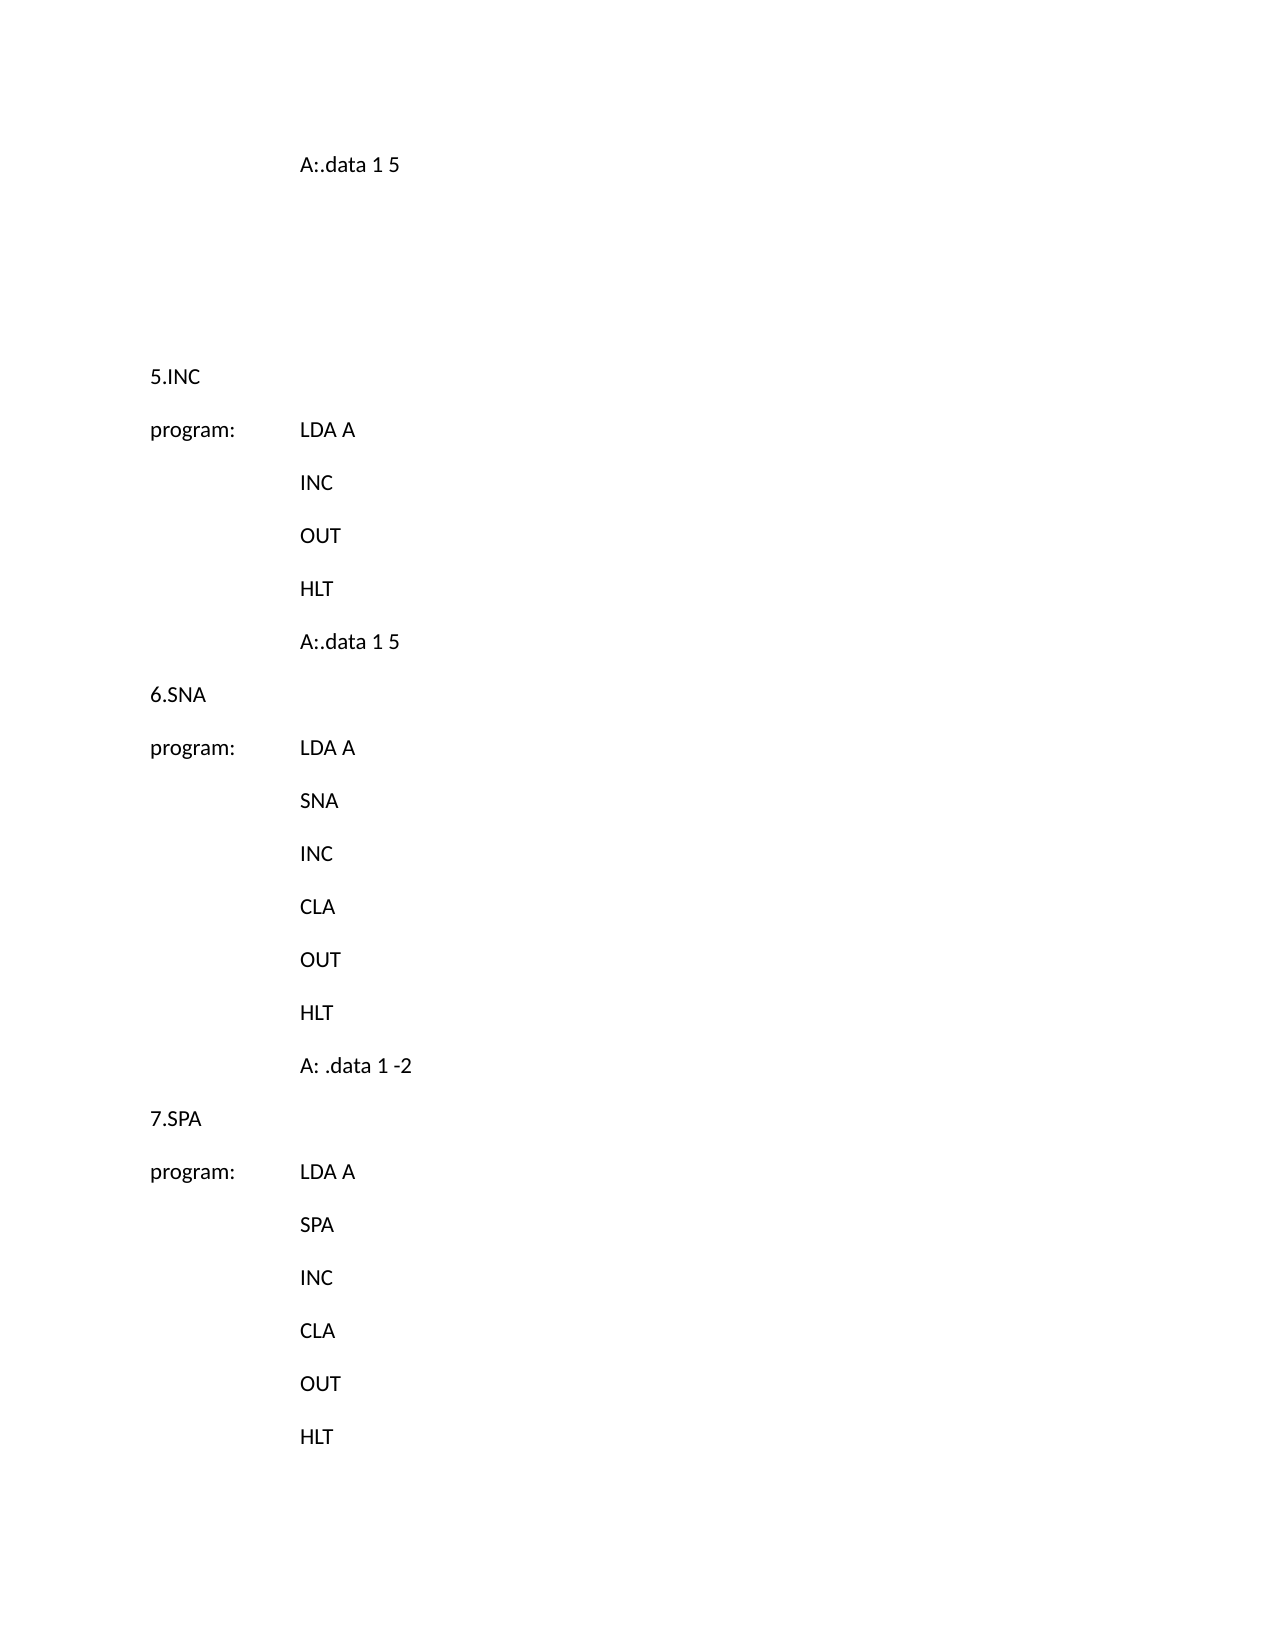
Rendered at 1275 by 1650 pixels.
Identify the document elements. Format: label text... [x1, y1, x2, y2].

text program: LDA A [150, 415, 1125, 443]
text A:.data 1 5 [150, 150, 1125, 178]
text 6.SNA [150, 680, 1125, 708]
text INC [150, 468, 1125, 496]
text INC [150, 839, 1125, 867]
text OUT [150, 945, 1125, 973]
text A: .data 1 -2 [150, 1051, 1125, 1079]
text A:.data 1 5 [150, 627, 1125, 655]
text HLT [150, 998, 1125, 1026]
text HLT [150, 574, 1125, 602]
text OUT [150, 521, 1125, 549]
text 7.SPA [150, 1104, 1125, 1132]
text INC [150, 1263, 1125, 1291]
text OUT [150, 1369, 1125, 1397]
text SPA [150, 1210, 1125, 1238]
text CLA [150, 1316, 1125, 1344]
text program: LDA A [150, 733, 1125, 761]
text 5.INC [150, 362, 1125, 390]
text CLA [150, 892, 1125, 920]
text HLT [150, 1422, 1125, 1451]
text program: LDA A [150, 1157, 1125, 1185]
text SNA [150, 786, 1125, 814]
